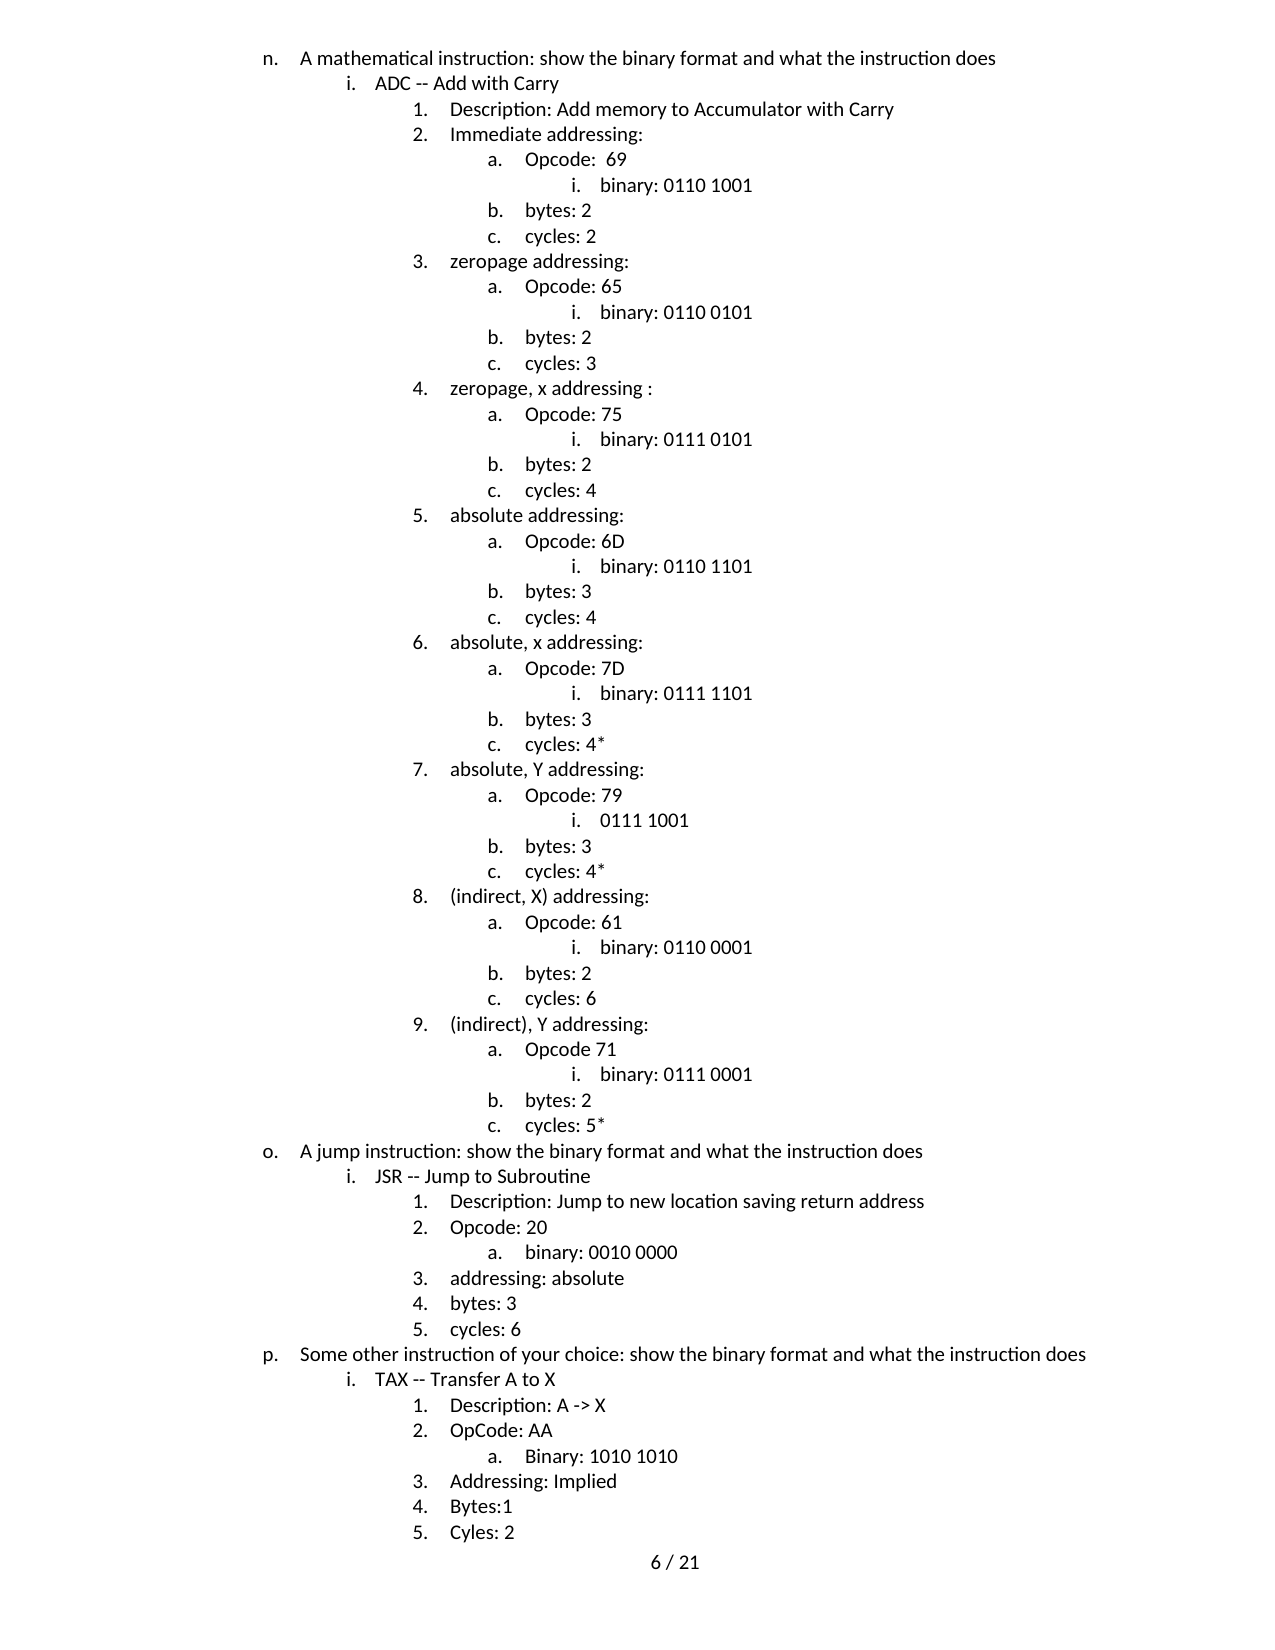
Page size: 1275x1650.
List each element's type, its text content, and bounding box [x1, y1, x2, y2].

list binary: 0110 0001 [581, 934, 1200, 960]
list Opcode: 69 [487, 147, 1200, 172]
list A jump instruction: show the binary format and what the instruction does [262, 1138, 1200, 1163]
list Opcode: 7D [487, 655, 1200, 680]
list JSR -- Jump to Subroutine [356, 1163, 1200, 1189]
list binary: 0110 1001 [581, 172, 1200, 197]
list Description: Jump to new location saving return address [412, 1189, 1200, 1214]
list cycles: 4* [487, 858, 1200, 884]
list cycles: 6 [412, 1316, 1200, 1341]
list cycles: 3 [487, 350, 1200, 375]
list cycles: 4* [487, 731, 1200, 757]
list cycles: 2 [487, 223, 1200, 248]
list OpCode: AA [412, 1417, 1200, 1443]
list Binary: 1010 1010 [487, 1443, 1200, 1468]
list Opcode: 65 [487, 274, 1200, 299]
list ADC -- Add with Carry [356, 70, 1200, 96]
list cycles: 5* [487, 1112, 1200, 1138]
list Cyles: 2 [412, 1519, 1200, 1544]
list Description: Add memory to Accumulator with Carry [412, 96, 1200, 121]
list TAX -- Transfer A to X [356, 1367, 1200, 1392]
list binary: 0110 1101 [581, 553, 1200, 579]
list Description: A -> X [412, 1392, 1200, 1417]
list binary: 0110 0101 [581, 299, 1200, 324]
list (indirect), Y addressing: [412, 1011, 1200, 1036]
list Opcode: 79 [487, 782, 1200, 807]
list binary: 0111 0001 [581, 1062, 1200, 1087]
list binary: 0111 0101 [581, 426, 1200, 452]
list Bytes:1 [412, 1494, 1200, 1519]
list absolute, x addressing: [412, 629, 1200, 655]
list bytes: 3 [487, 706, 1200, 731]
list Addressing: Implied [412, 1468, 1200, 1494]
list cycles: 6 [487, 985, 1200, 1011]
list bytes: 3 [412, 1290, 1200, 1316]
list bytes: 3 [487, 833, 1200, 858]
list bytes: 3 [487, 579, 1200, 604]
list absolute addressing: [412, 502, 1200, 528]
list cycles: 4 [487, 477, 1200, 502]
list zeropage, x addressing : [412, 375, 1200, 401]
list binary: 0111 1101 [581, 680, 1200, 706]
list Opcode: 75 [487, 401, 1200, 426]
list absolute, Y addressing: [412, 757, 1200, 782]
list bytes: 2 [487, 197, 1200, 223]
list bytes: 2 [487, 1087, 1200, 1112]
list binary: 0010 0000 [487, 1239, 1200, 1265]
list bytes: 2 [487, 324, 1200, 350]
list bytes: 2 [487, 452, 1200, 477]
list Opcode: 6D [487, 528, 1200, 553]
list Opcode: 61 [487, 909, 1200, 934]
list cycles: 4 [487, 604, 1200, 629]
list A mathematical instruction: show the binary format and what the instruction does [262, 45, 1200, 70]
list bytes: 2 [487, 960, 1200, 985]
list Opcode 71 [487, 1036, 1200, 1062]
list Opcode: 20 [412, 1214, 1200, 1239]
list Some other instruction of your choice: show the binary format and what the instruction does [262, 1341, 1200, 1367]
list Immediate addressing: [412, 121, 1200, 147]
list zeropage addressing: [412, 248, 1200, 274]
list 0111 1001 [581, 807, 1200, 833]
list (indirect, X) addressing: [412, 884, 1200, 909]
list addressing: absolute [412, 1265, 1200, 1290]
